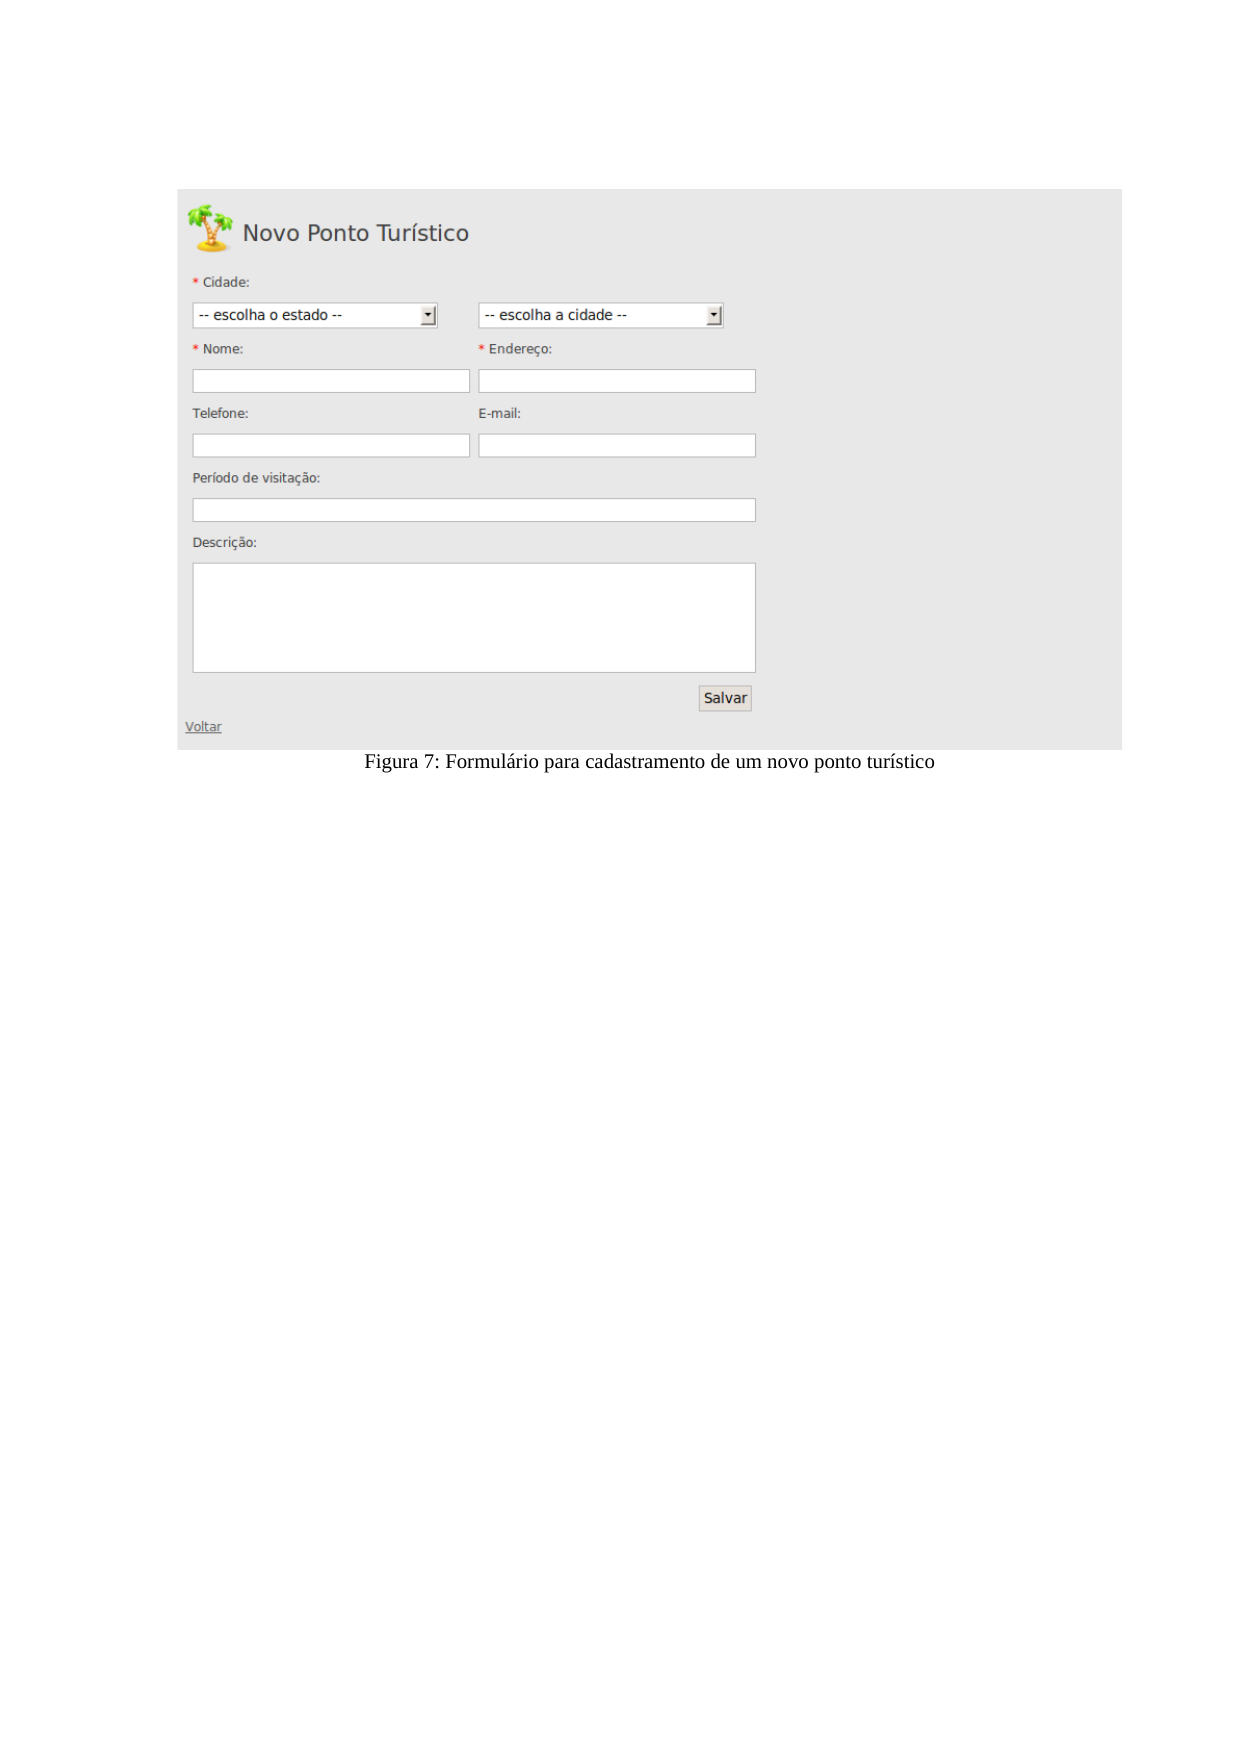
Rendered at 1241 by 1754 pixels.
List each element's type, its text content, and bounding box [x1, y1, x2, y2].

picture [177, 189, 1123, 750]
text Figura 7: Formulário para cadastramento de um novo ponto turístico [177, 750, 1122, 773]
